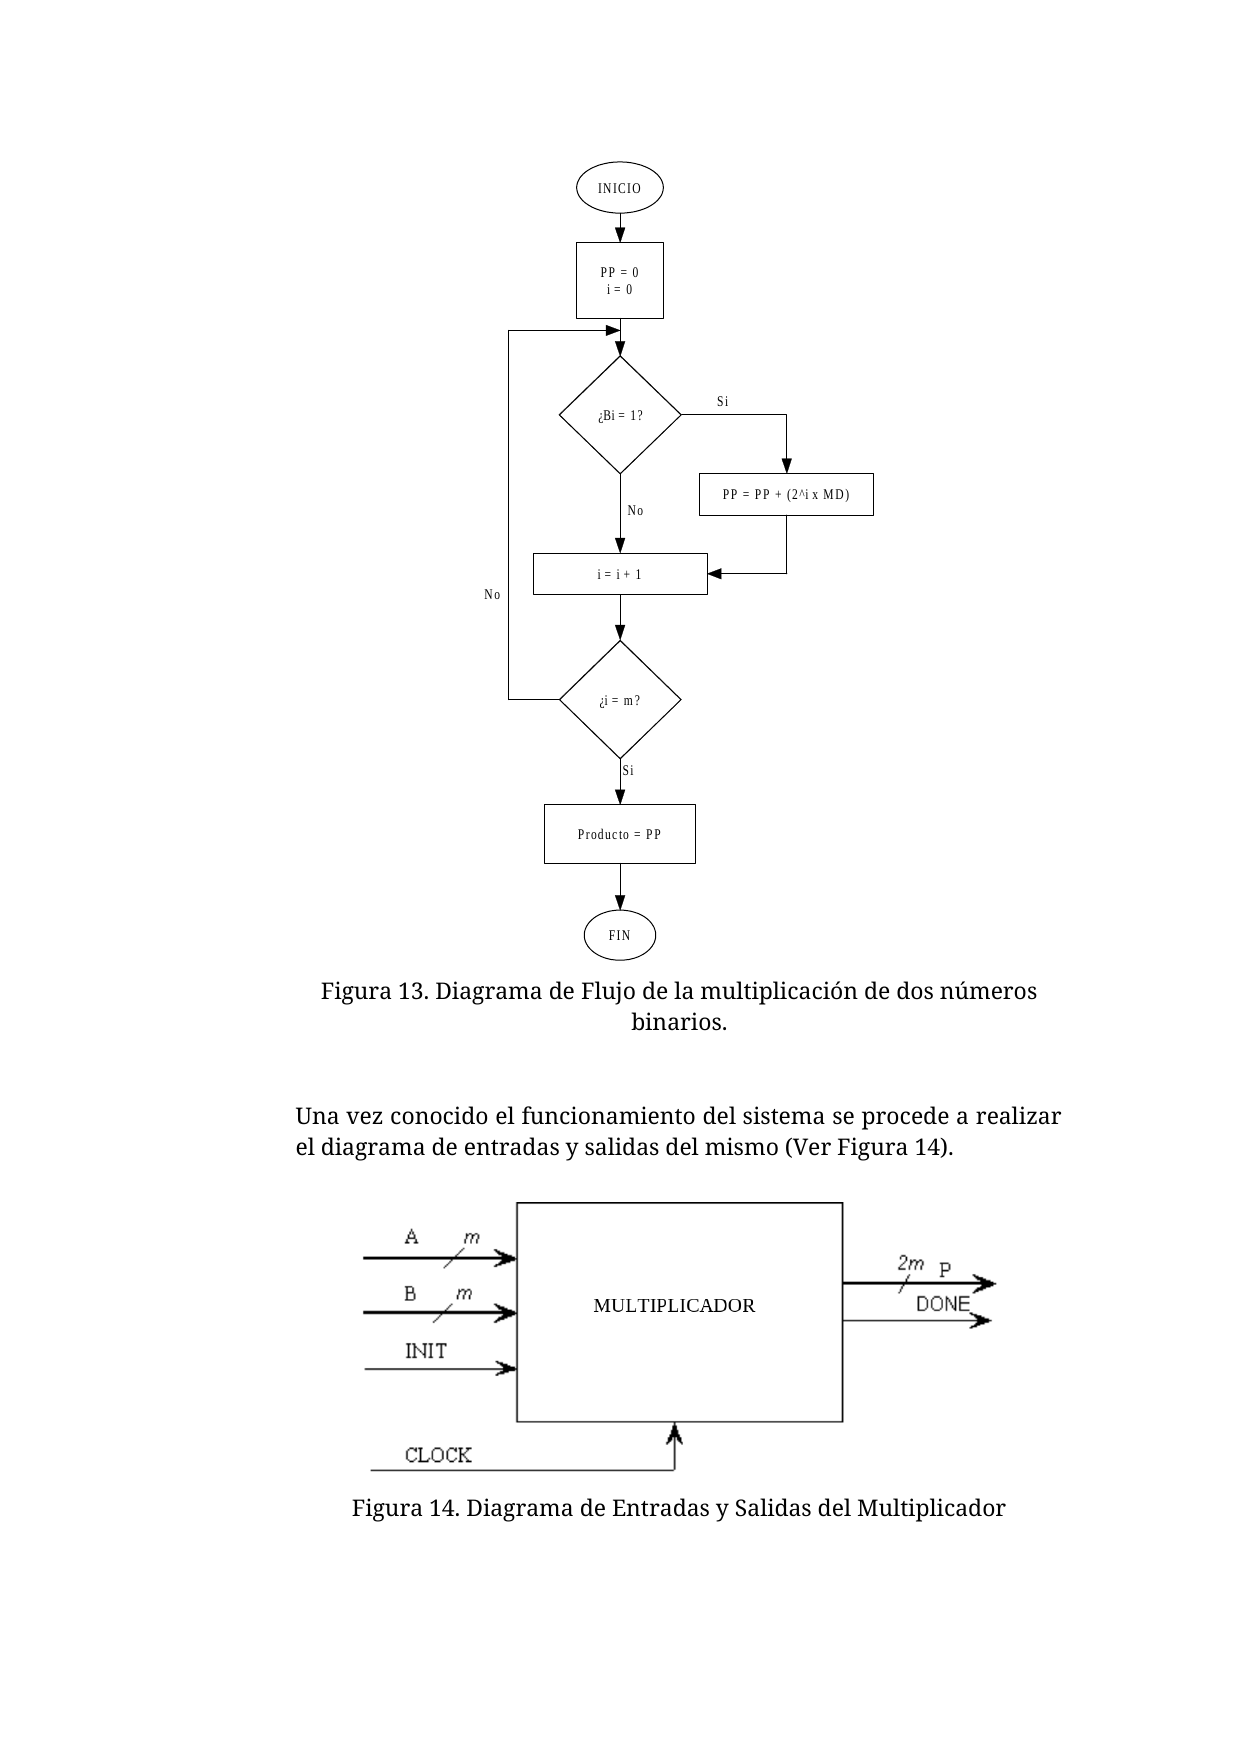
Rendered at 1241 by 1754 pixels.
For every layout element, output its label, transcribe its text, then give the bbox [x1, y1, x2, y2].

text Figura 14. Diagrama de Entradas y Salidas del Multiplicador [295, 1492, 1063, 1523]
text Figura 13. Diagrama de Flujo de la multiplicación de dos números binarios. [295, 975, 1063, 1037]
text Una vez conocido el funcionamiento del sistema se procede a realizar el diagrama de entradas y salidas del mismo (Ver Figura 14). [295, 1100, 1063, 1162]
